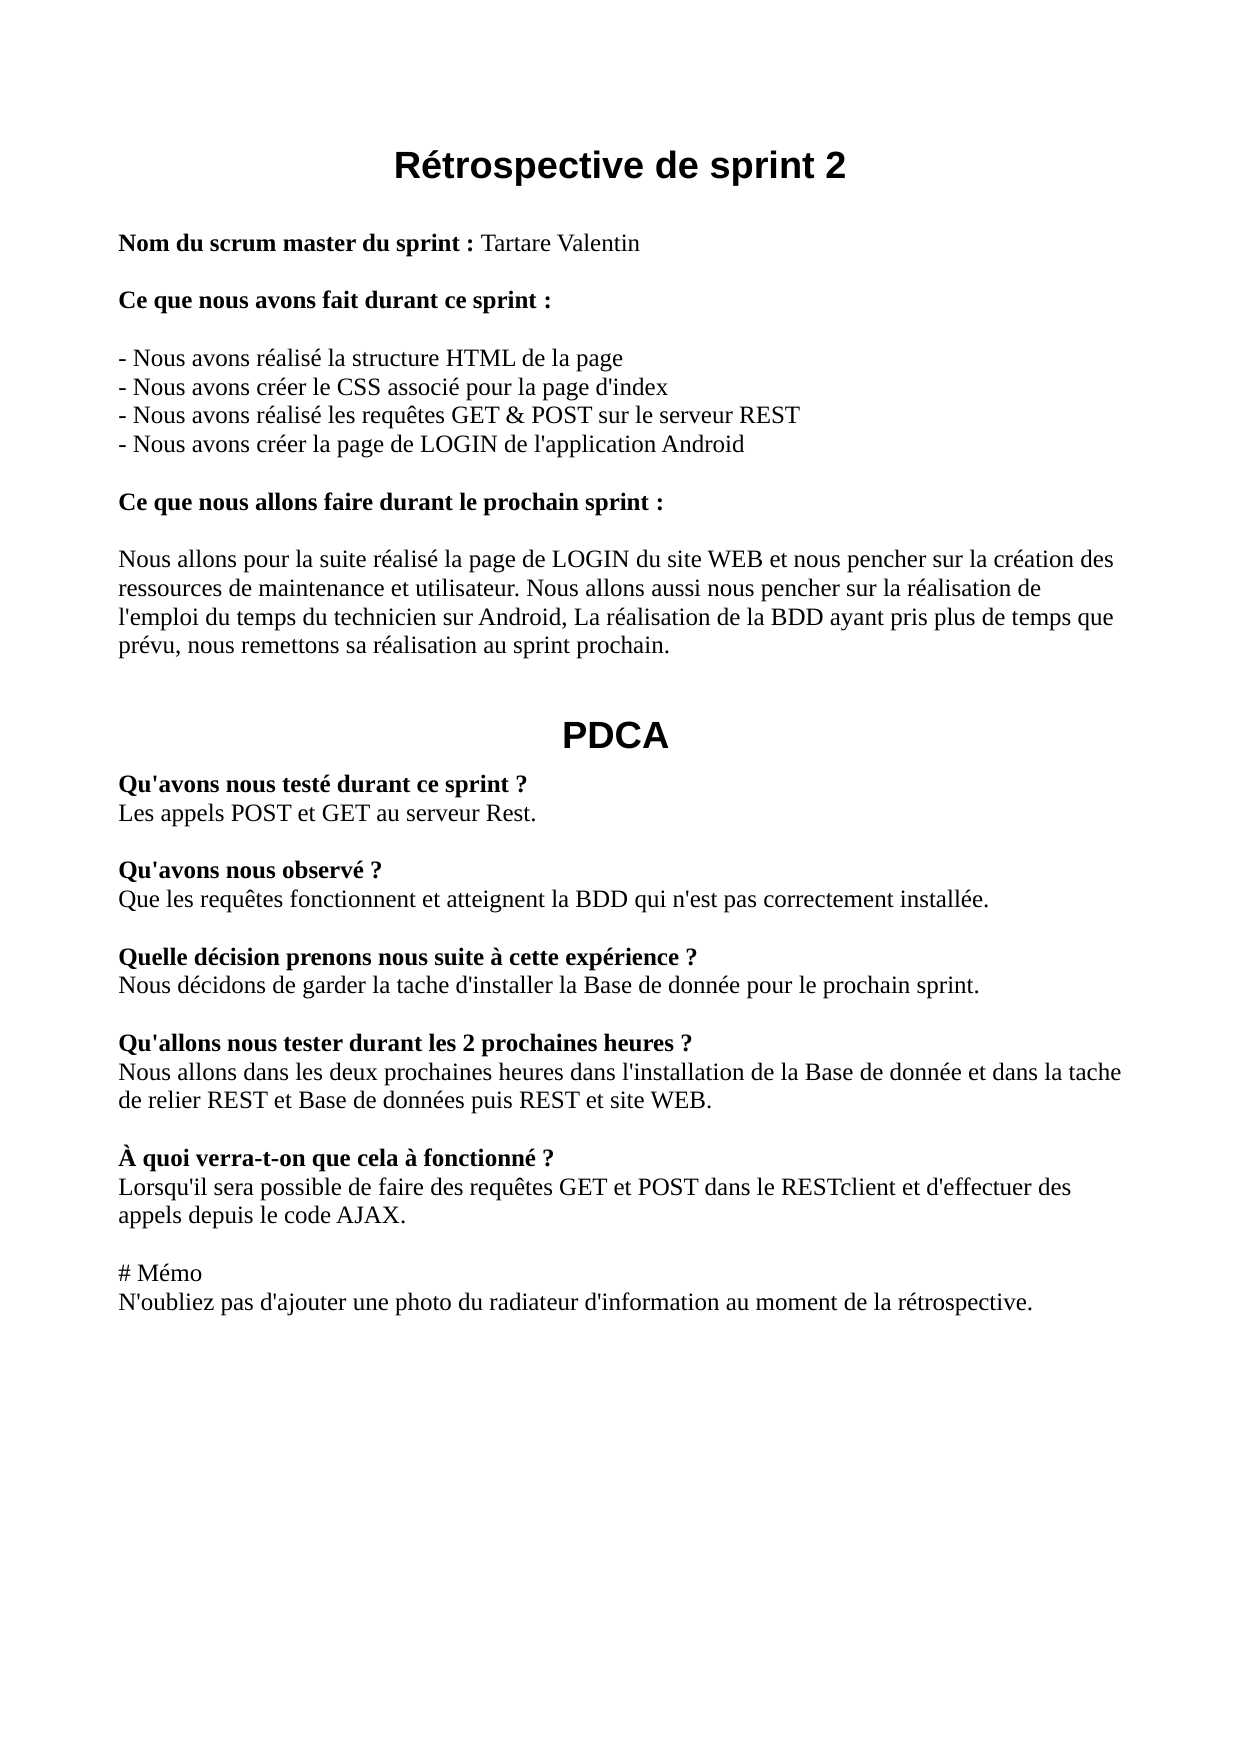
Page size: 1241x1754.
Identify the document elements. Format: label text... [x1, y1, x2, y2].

text Les appels POST et GET au serveur Rest. [118, 798, 1122, 827]
text - Nous avons créer le CSS associé pour la page d'index - Nous avons réalisé les requêtes GET & POST sur le serveur REST [118, 372, 1122, 429]
text Ce que nous avons fait durant ce sprint : [118, 286, 1122, 343]
text # Mémo [118, 1258, 1122, 1287]
text Qu'avons nous testé durant ce sprint ? [118, 769, 1122, 798]
text Nom du scrum master du sprint : Tartare Valentin [118, 228, 1122, 257]
subtitle Rétrospective de sprint 2 [118, 143, 1122, 187]
text N'oubliez pas d'ajouter une photo du radiateur d'information au moment de la rétrospective. [118, 1287, 1122, 1315]
text Nous allons pour la suite réalisé la page de LOGIN du site WEB et nous pencher sur la création des ressources de maintenance et utilisateur. Nous allons aussi nous pencher sur la réalisation de l'emploi du temps du technicien sur Android, La réalisation de la BDD ayant pris plus de temps que prévu, nous remettons sa réalisation au sprint prochain. [118, 516, 1122, 659]
text Qu'avons nous observé ? [118, 855, 1122, 884]
text Quelle décision prenons nous suite à cette expérience ? [118, 942, 1122, 970]
text À quoi verra-t-on que cela à fonctionné ? [118, 1143, 1122, 1172]
text Nous décidons de garder la tache d'installer la Base de donnée pour le prochain sprint. [118, 970, 1122, 999]
text - Nous avons réalisé la structure HTML de la page [118, 343, 1122, 372]
text Que les requêtes fonctionnent et atteignent la BDD qui n'est pas correctement installée. [118, 884, 1122, 913]
text Ce que nous allons faire durant le prochain sprint : [118, 487, 1122, 516]
text Nous allons dans les deux prochaines heures dans l'installation de la Base de donnée et dans la tache de relier REST et Base de données puis REST et site WEB. [118, 1057, 1122, 1114]
text - Nous avons créer la page de LOGIN de l'application Android [118, 429, 1122, 458]
text Qu'allons nous tester durant les 2 prochaines heures ? [118, 1028, 1122, 1057]
subtitle PDCA [118, 713, 1122, 757]
text Lorsqu'il sera possible de faire des requêtes GET et POST dans le RESTclient et d'effectuer des appels depuis le code AJAX. [118, 1172, 1122, 1229]
